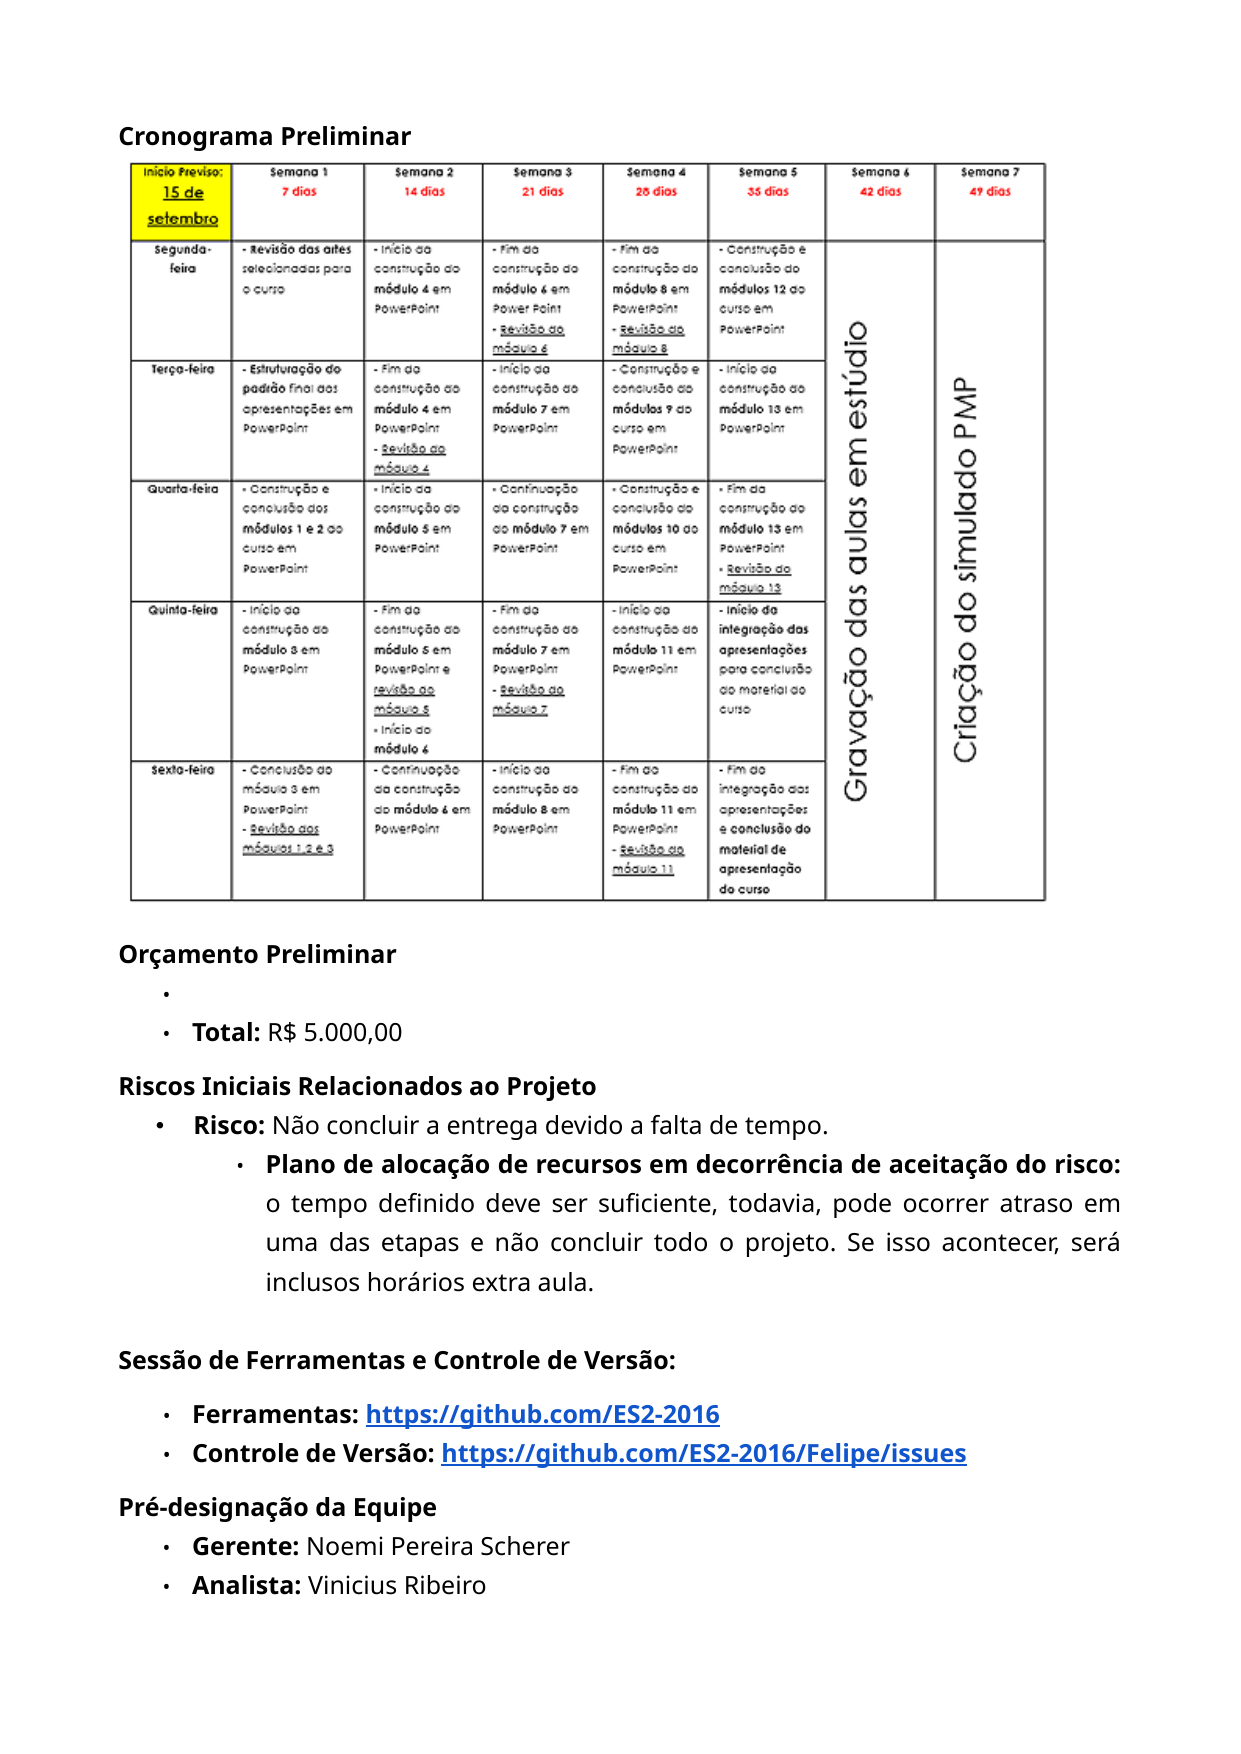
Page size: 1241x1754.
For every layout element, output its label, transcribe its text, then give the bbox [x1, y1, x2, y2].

subtitle Riscos Iniciais Relacionados ao Projeto [118, 1068, 1122, 1102]
text Sessão de Ferramentas e Controle de Versão: [118, 1343, 1122, 1377]
subtitle Pré-designação da Equipe [118, 1489, 1122, 1523]
subtitle Risco: Não concluir a entrega devido a falta de tempo. [156, 1108, 1122, 1142]
list Total: R$ 5.000,00 [162, 1015, 1122, 1049]
subtitle Orçamento Preliminar [118, 936, 1122, 970]
list Ferramentas: https://github.com/ES2-2016 [163, 1396, 1122, 1430]
list Controle de Versão: https://github.com/ES2-2016/Felipe/issues [163, 1436, 1122, 1469]
subtitle Cronograma Preliminar [118, 118, 1122, 152]
list Plano de alocação de recursos em decorrência de aceitação do risco: o tempo definido deve ser suficiente, todavia, pode ocorrer atraso em uma das etapas e não concluir todo o projeto. Se isso acontecer, será inclusos horários extra aula. [236, 1147, 1122, 1298]
picture [118, 157, 1056, 917]
list Analista: Vinicius Ribeiro [162, 1568, 1122, 1602]
list Gerente: Noemi Pereira Scherer [162, 1528, 1122, 1562]
